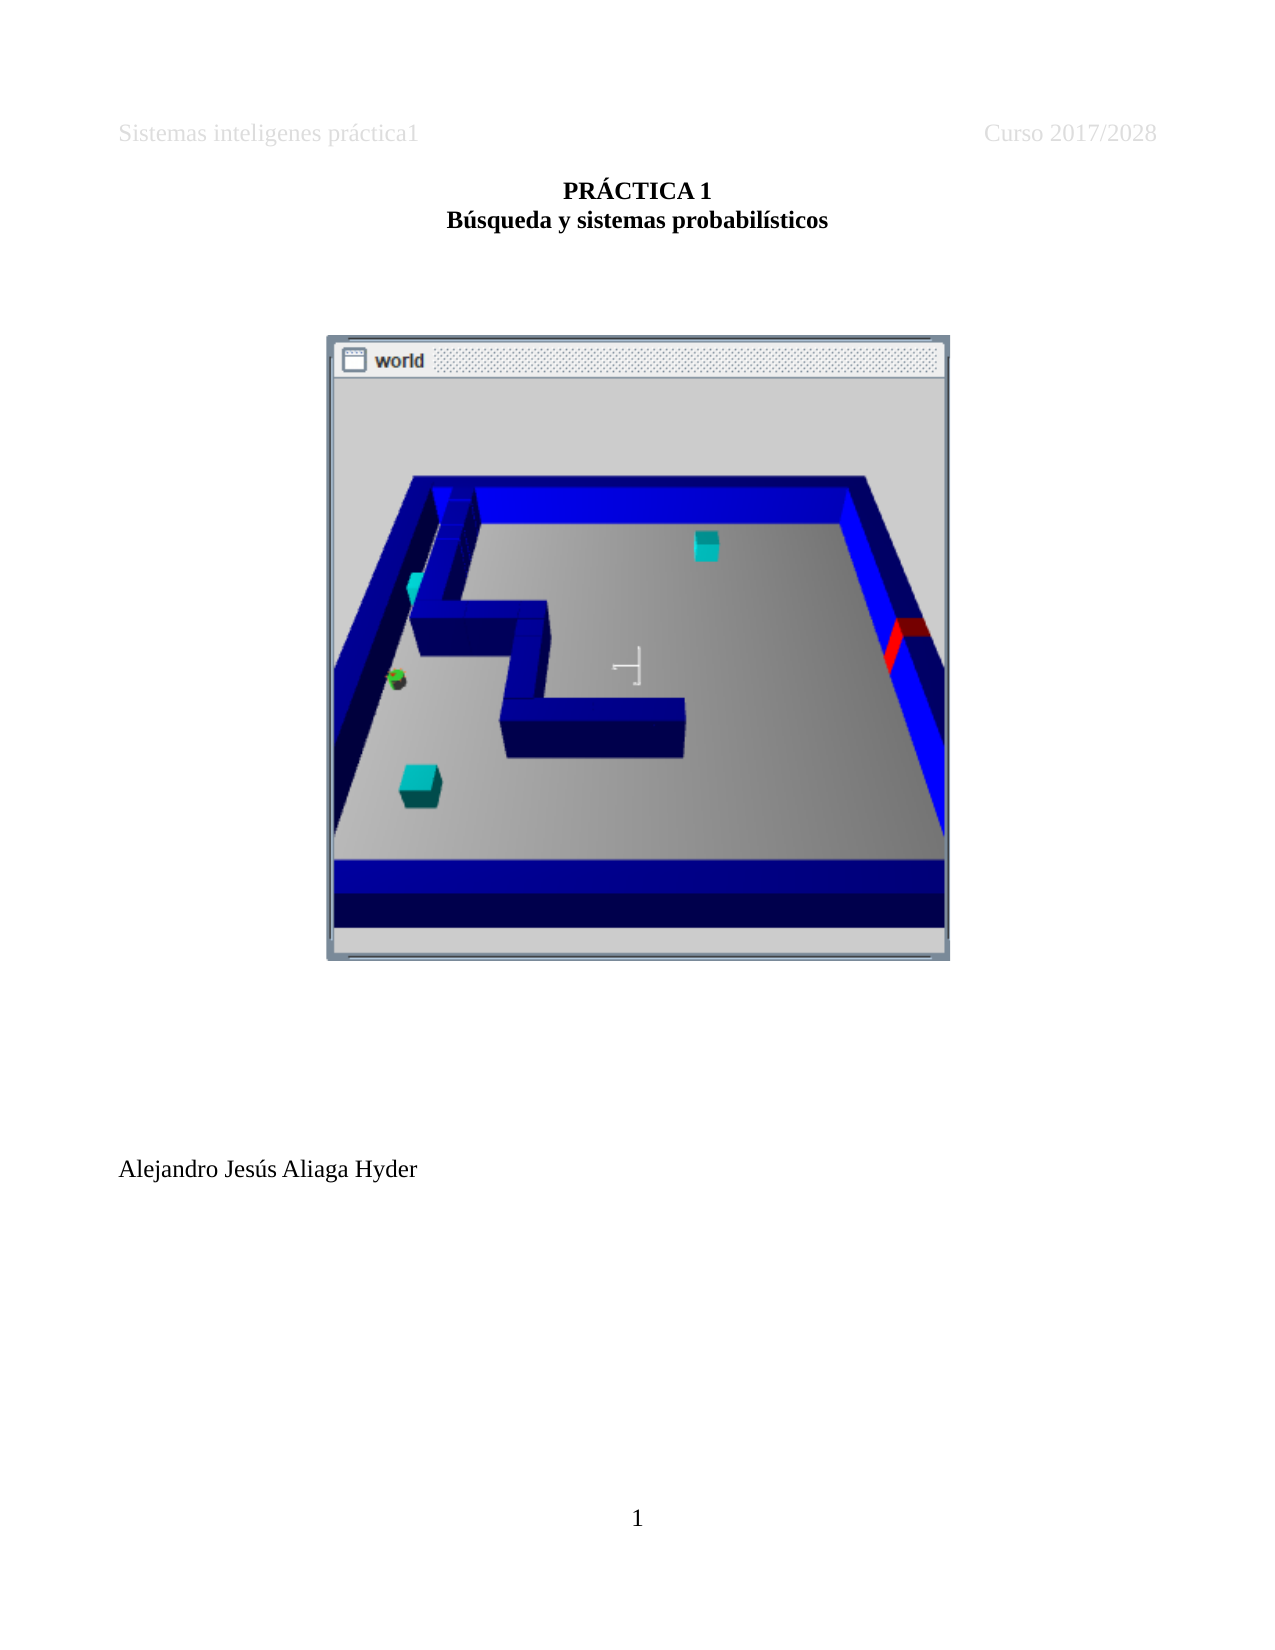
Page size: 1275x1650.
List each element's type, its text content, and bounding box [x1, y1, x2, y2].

text PRÁCTICA 1 [118, 176, 1157, 205]
picture [325, 335, 951, 961]
text Búsqueda y sistemas probabilísticos [118, 205, 1157, 234]
text Alejandro Jesús Aliaga Hyder [118, 1154, 1157, 1183]
